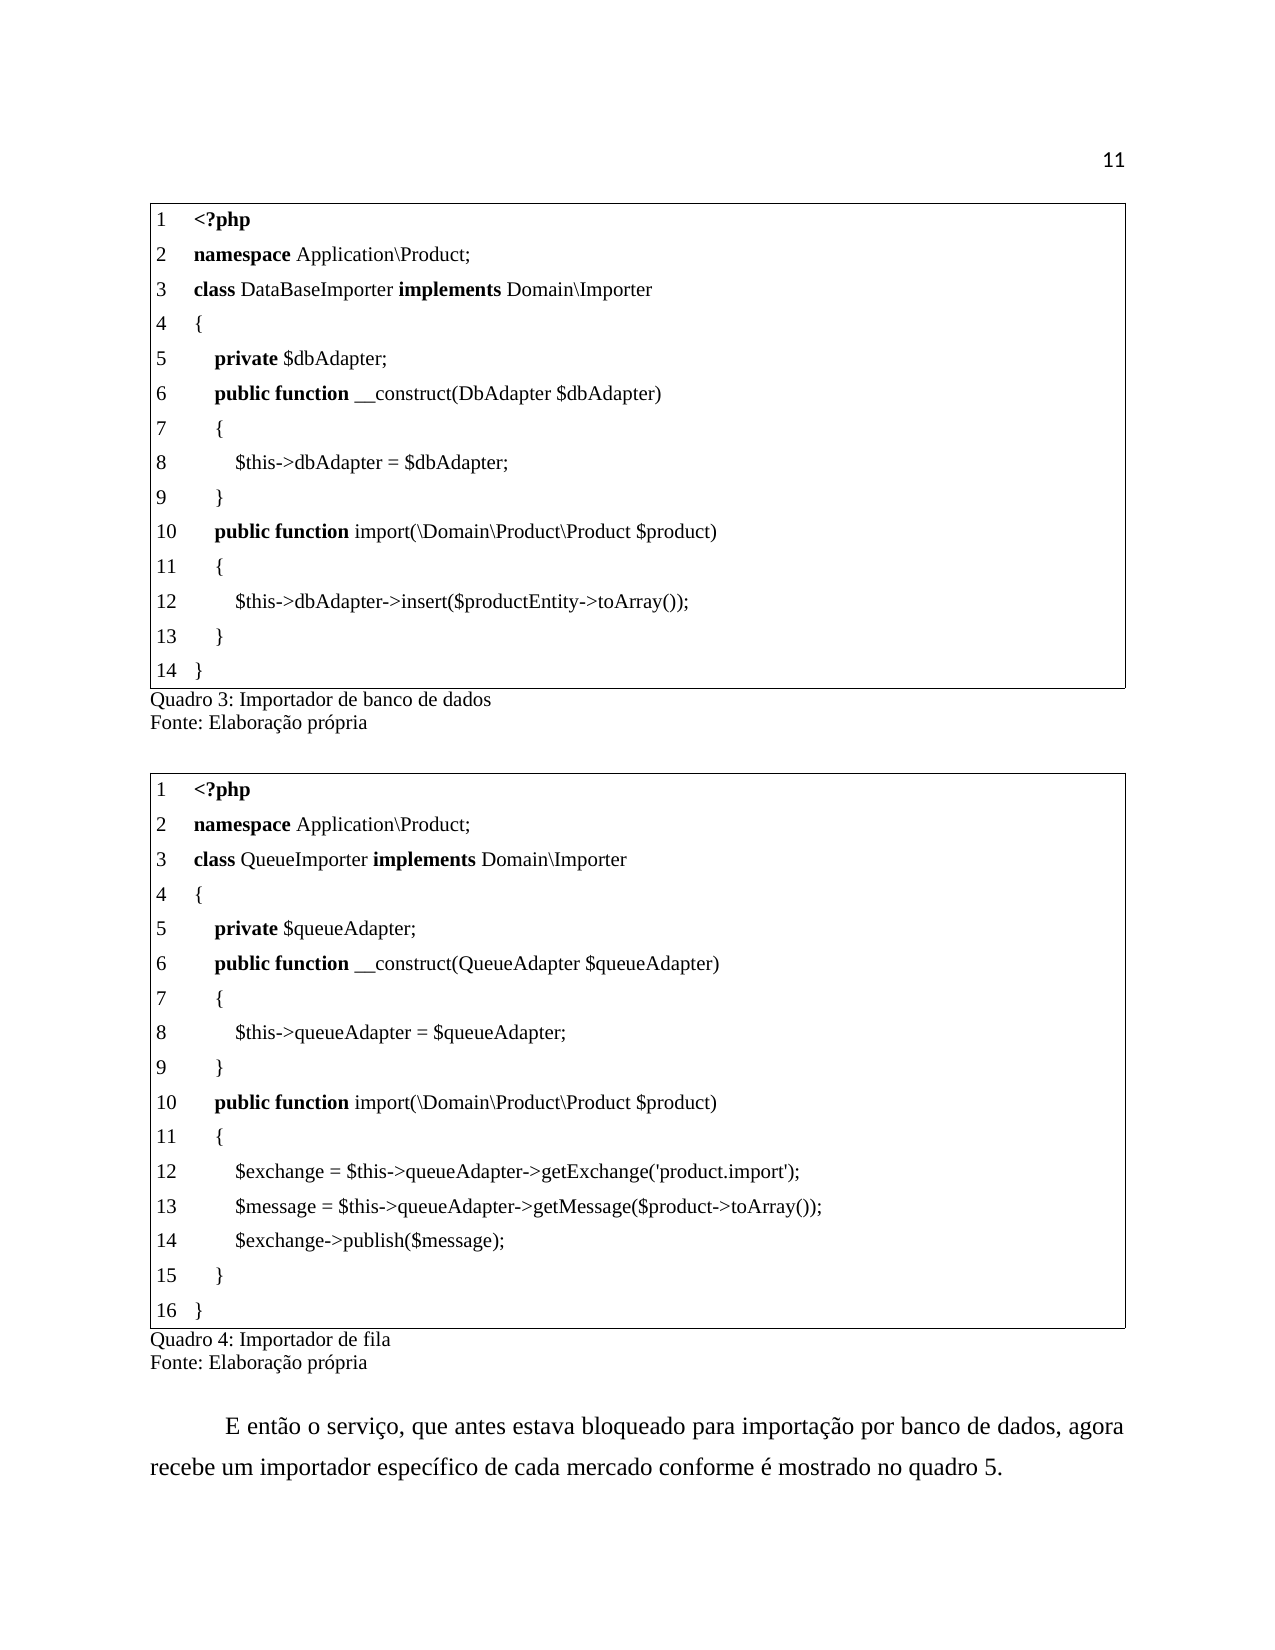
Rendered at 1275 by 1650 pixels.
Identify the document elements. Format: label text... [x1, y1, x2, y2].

text Fonte: Elaboração própria [150, 1351, 1125, 1374]
text E então o serviço, que antes estava bloqueado para importação por banco de dados, agora recebe um importador específico de cada mercado conforme é mostrado no quadro 5. [150, 1412, 1125, 1481]
text Quadro 3: Importador de banco de dados [150, 689, 1125, 711]
text Quadro 4: Importador de fila [150, 1329, 1125, 1351]
table_header 1 2 3 4 5 6 7 8 9 10 11 12 13 14 [151, 204, 188, 688]
table_header 1 2 3 4 5 6 7 8 9 10 11 12 13 14 15 16 [151, 774, 188, 1327]
table_header <?php namespace Application\Product; class QueueImporter implements Domain\Importer { private $queueAdapter; public function __construct(QueueAdapter $queueAdapter) { $this->queueAdapter = $queueAdapter; } public function import(\Domain\Product\Product $product) { $exchange = $this->queueAdapter->getExchange('product.import'); $message = $this->queueAdapter->getMessage($product->toArray()); $exchange->publish($message); } } [188, 774, 1125, 1327]
text Fonte: Elaboração própria [150, 711, 1125, 734]
table_header <?php namespace Application\Product; class DataBaseImporter implements Domain\Importer { private $dbAdapter; public function __construct(DbAdapter $dbAdapter) { $this->dbAdapter = $dbAdapter; } public function import(\Domain\Product\Product $product) { $this->dbAdapter->insert($productEntity->toArray()); } } [188, 204, 1125, 688]
